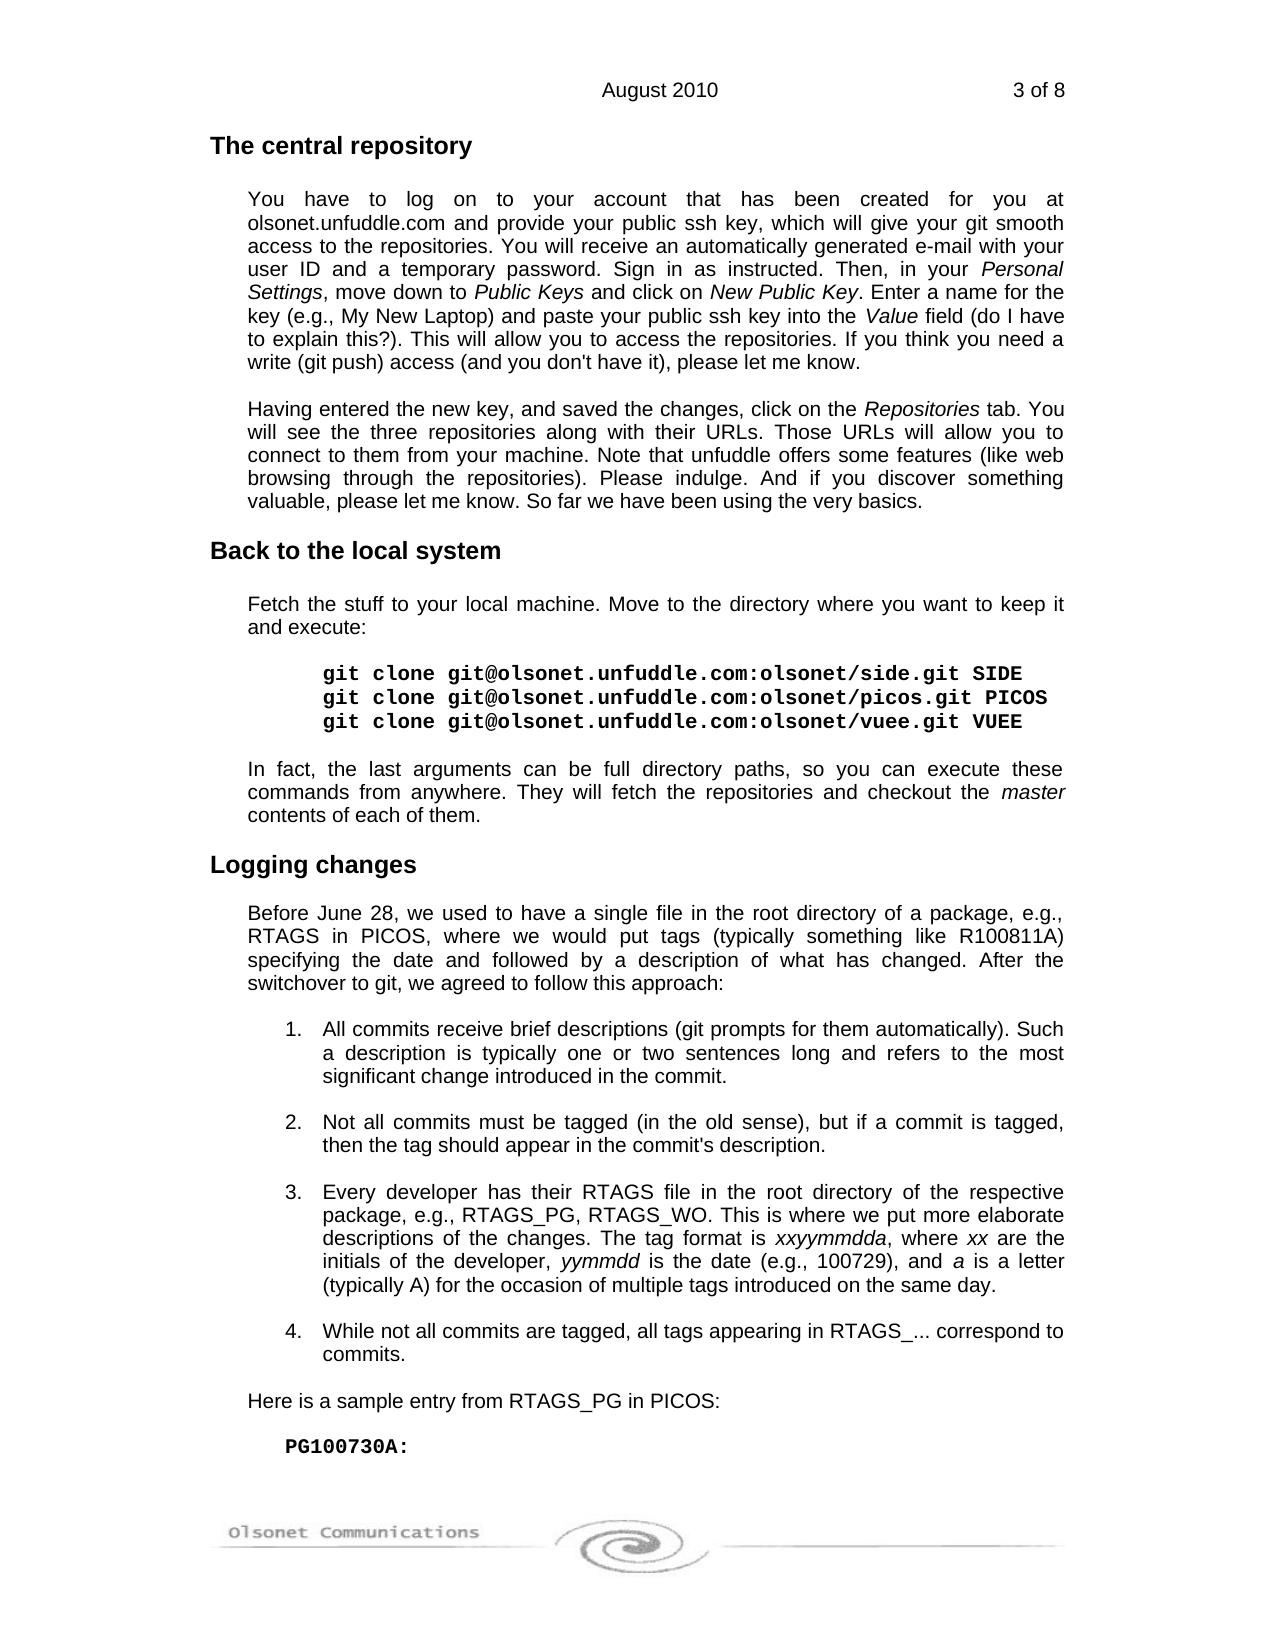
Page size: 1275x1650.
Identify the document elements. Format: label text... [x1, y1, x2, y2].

list All commits receive brief descriptions (git prompts for them automatically). Such a description is typically one or two sentences long and refers to the most significant change introduced in the commit. [285, 1018, 1065, 1087]
list Every developer has their RTAGS file in the root directory of the respective package, e.g., RTAGS_PG, RTAGS_WO. This is where we put more elaborate descriptions of the changes. The tag format is xxyymmdda, where xx are the initials of the developer, yymmdd is the date (e.g., 100729), and a is a letter (typically A) for the occasion of multiple tags introduced on the same day. [285, 1180, 1065, 1297]
text You have to log on to your account that has been created for you at olsonet.unfuddle.com and provide your public ssh key, which will give your git smooth access to the repositories. You will receive an automatically generated e-mail with your user ID and a temporary password. Sign in as instructed. Then, in your Personal Settings, move down to Public Keys and click on New Public Key. Enter a name for the key (e.g., My New Laptop) and paste your public ssh key into the Value field (do I have to explain this?). This will allow you to access the repositories. If you think you need a write (git push) access (and you don't have it), please let me know. [247, 188, 1065, 374]
text Before June 28, we used to have a single file in the root directory of a package, e.g., RTAGS in PICOS, where we would put tags (typically something like R100811A) specifying the date and followed by a description of what has changed. After the switchover to git, we agreed to follow this approach: [247, 902, 1065, 994]
text Fetch the stuff to your local machine. Move to the directory where you want to keep it and execute: [247, 592, 1065, 639]
text Here is a sample entry from RTAGS_PG in PICOS: [247, 1389, 1065, 1413]
list Not all commits must be tagged (in the old sense), but if a commit is tagged, then the tag should appear in the commit's description. [285, 1111, 1065, 1157]
subtitle The central repository [210, 132, 1065, 160]
text git clone git@olsonet.unfuddle.com:olsonet/side.git SIDE [247, 662, 1065, 687]
text PG100730A: [285, 1436, 1065, 1459]
picture [210, 1504, 1065, 1596]
list While not all commits are tagged, all tags appearing in RTAGS_... correspond to commits. [285, 1320, 1065, 1366]
text git clone git@olsonet.unfuddle.com:olsonet/vuee.git VUEE [247, 711, 1065, 734]
subtitle Logging changes [210, 851, 1065, 878]
text Having entered the new key, and saved the changes, click on the Repositories tab. You will see the three repositories along with their URLs. Those URLs will allow you to connect to them from your machine. Note that unfuddle offers some features (like web browsing through the repositories). Please indulge. And if you discover something valuable, please let me know. So far we have been using the very basics. [247, 397, 1065, 513]
text git clone git@olsonet.unfuddle.com:olsonet/picos.git PICOS [247, 687, 1065, 711]
subtitle Back to the local system [210, 536, 1065, 564]
text In fact, the last arguments can be full directory paths, so you can execute these commands from anywhere. They will fetch the repositories and checkout the master contents of each of them. [247, 758, 1065, 827]
